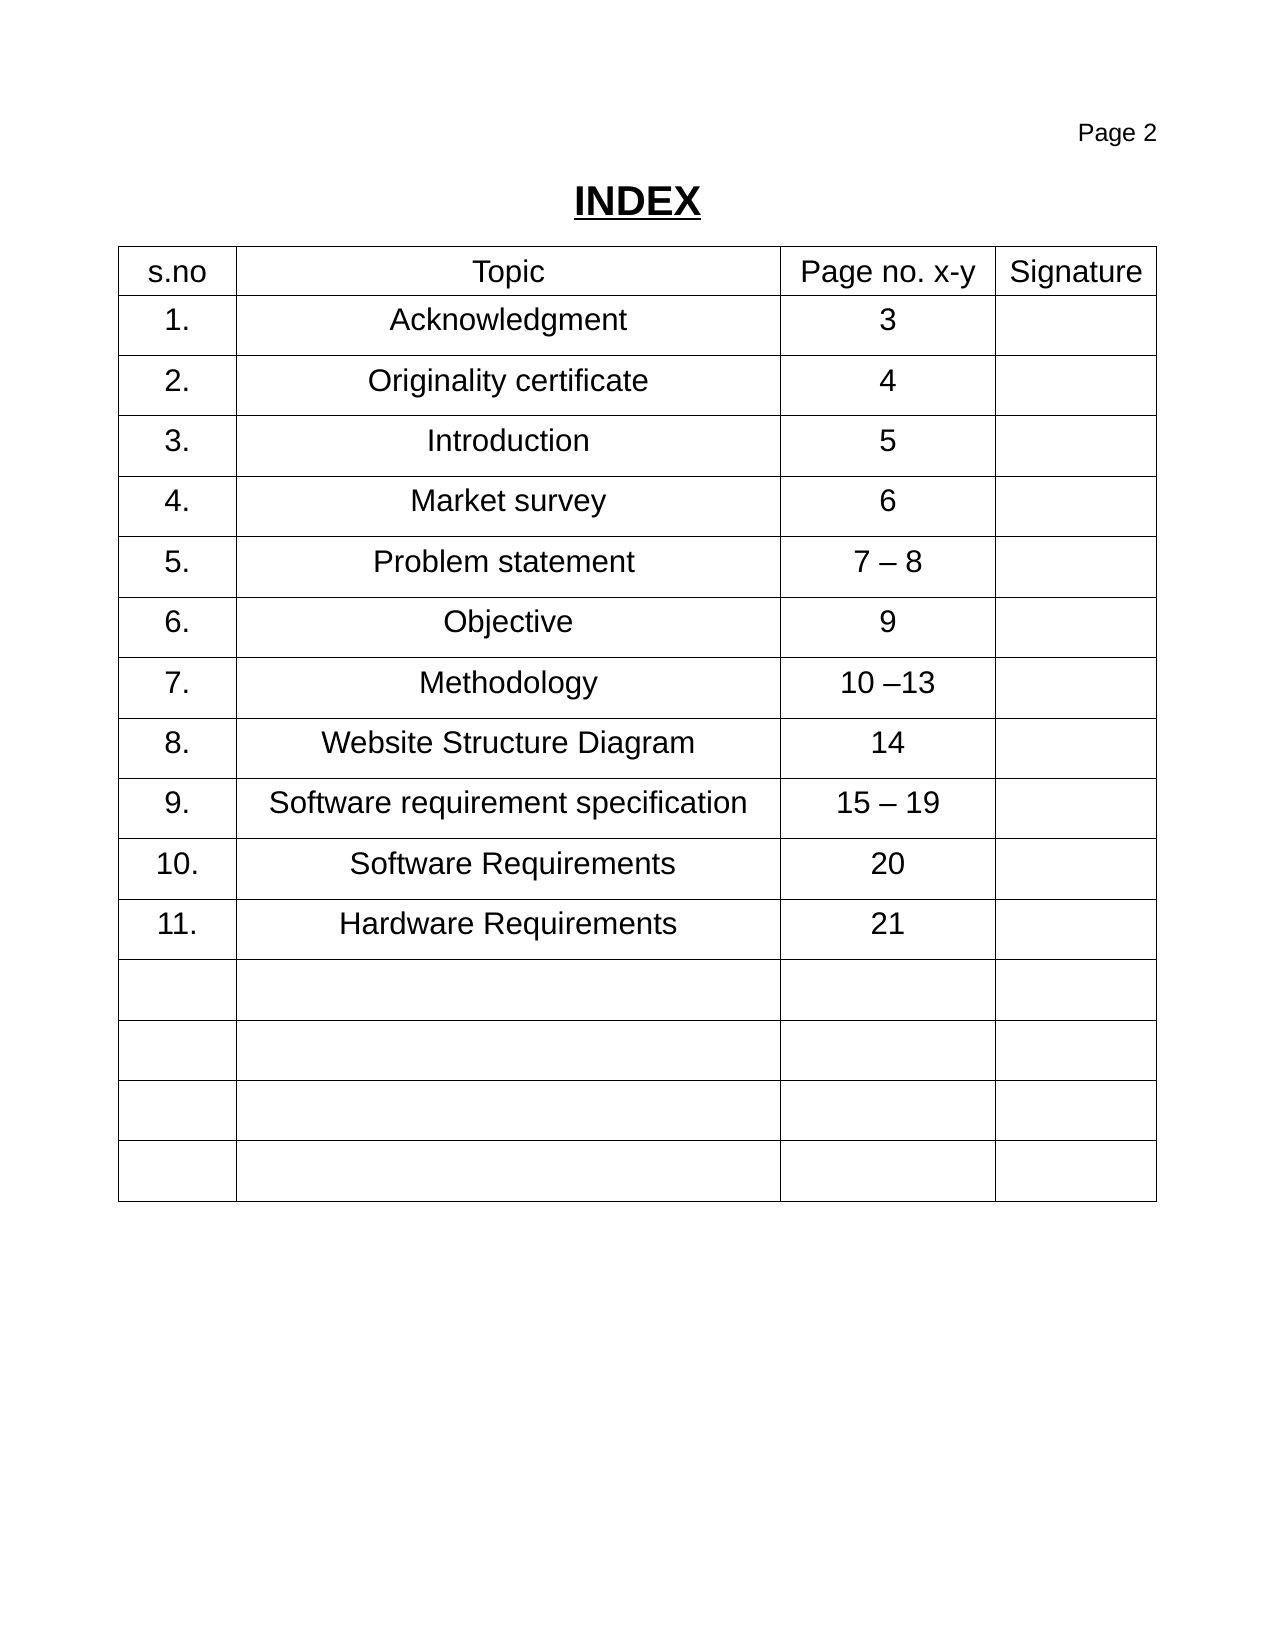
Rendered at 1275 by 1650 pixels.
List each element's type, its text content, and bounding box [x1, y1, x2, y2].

table_cell 21 [781, 900, 995, 959]
table_cell Methodology [237, 658, 780, 717]
table_cell [996, 356, 1156, 415]
table_cell [996, 1021, 1156, 1080]
table_header Page no. x-y [781, 247, 995, 294]
table_cell Acknowledgment [237, 296, 780, 355]
table_cell 3. [119, 416, 236, 476]
table_cell 6 [781, 477, 995, 536]
table_cell [119, 1021, 236, 1080]
table_cell 4. [119, 477, 236, 536]
table_cell 8. [119, 719, 236, 778]
table_cell [996, 477, 1156, 536]
table_cell [781, 1021, 995, 1080]
table_cell [996, 1141, 1156, 1201]
table_cell [237, 1021, 780, 1080]
table_cell 6. [119, 598, 236, 657]
table_cell Originality certificate [237, 356, 780, 415]
table_cell [996, 839, 1156, 899]
table_header Signature [996, 247, 1156, 294]
table_cell 5. [119, 537, 236, 597]
table_cell [996, 658, 1156, 717]
table_cell 11. [119, 900, 236, 959]
table_cell [781, 1081, 995, 1140]
table_cell [996, 598, 1156, 657]
table_cell Hardware Requirements [237, 900, 780, 959]
table_cell 7 – 8 [781, 537, 995, 597]
table_cell 15 – 19 [781, 779, 995, 838]
table_cell 9 [781, 598, 995, 657]
table_cell [237, 1081, 780, 1140]
table_cell [996, 960, 1156, 1019]
table_cell Software Requirements [237, 839, 780, 899]
table_header s.no [119, 247, 236, 294]
table_cell [119, 1081, 236, 1140]
table_cell 2. [119, 356, 236, 415]
table_cell [996, 779, 1156, 838]
table_cell [781, 1141, 995, 1201]
table_cell [237, 960, 780, 1019]
table_cell [119, 960, 236, 1019]
table_cell 4 [781, 356, 995, 415]
table_cell 1. [119, 296, 236, 355]
table_cell 7. [119, 658, 236, 717]
table_cell Market survey [237, 477, 780, 536]
table_cell [237, 1141, 780, 1201]
table_cell [996, 719, 1156, 778]
table_cell 14 [781, 719, 995, 778]
table_header Topic [237, 247, 780, 294]
table_cell [996, 416, 1156, 476]
table_cell 9. [119, 779, 236, 838]
table_cell Website Structure Diagram [237, 719, 780, 778]
table_cell Objective [237, 598, 780, 657]
table_cell 10. [119, 839, 236, 899]
table_cell [996, 296, 1156, 355]
table_cell [996, 1081, 1156, 1140]
table_cell [781, 960, 995, 1019]
table_cell 5 [781, 416, 995, 476]
text INDEX [118, 176, 1157, 224]
table_cell Introduction [237, 416, 780, 476]
table_cell Problem statement [237, 537, 780, 597]
table_cell 10 –13 [781, 658, 995, 717]
table_cell [119, 1141, 236, 1201]
table_cell Software requirement specification [237, 779, 780, 838]
table_cell [996, 537, 1156, 597]
table_cell [996, 900, 1156, 959]
table_cell 20 [781, 839, 995, 899]
table_cell 3 [781, 296, 995, 355]
